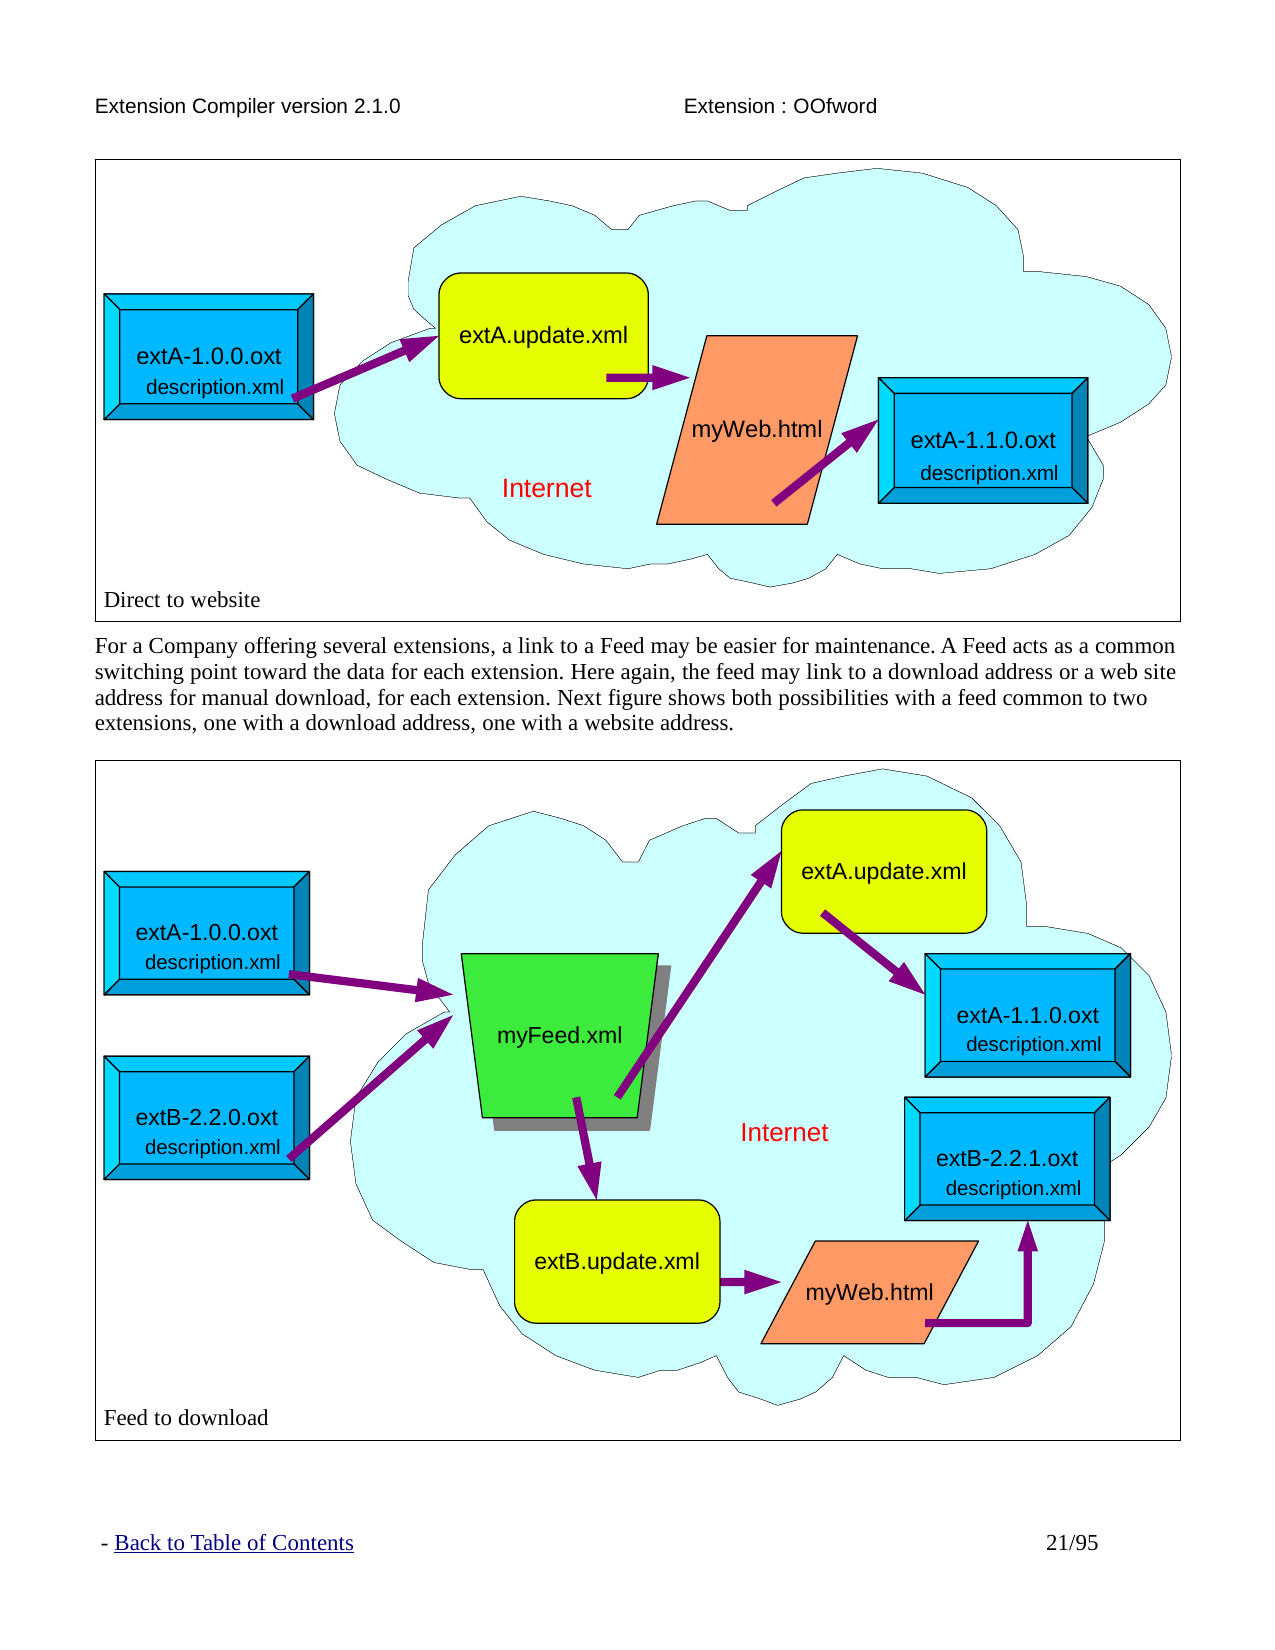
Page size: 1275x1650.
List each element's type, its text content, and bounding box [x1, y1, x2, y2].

text Direct to website [103, 168, 870, 383]
text Feed to download [103, 1061, 1172, 1431]
text Direct to website [885, 168, 1172, 353]
text Feed to download [891, 769, 1172, 1050]
text Feed to download [103, 982, 448, 1133]
text For a Company offering several extensions, a link to a Feed may be easier for maintenance. A Feed acts as a common switching point toward the data for each extension. Here again, the feed may link to a download address or a web site address for manual download, for each extension. Next figure shows both possibilities with a feed common to two extensions, one with a download address, one with a website address. [94, 160, 1181, 736]
text [94, 147, 1181, 159]
text Feed to download [103, 769, 875, 985]
text Direct to website [103, 361, 1172, 613]
